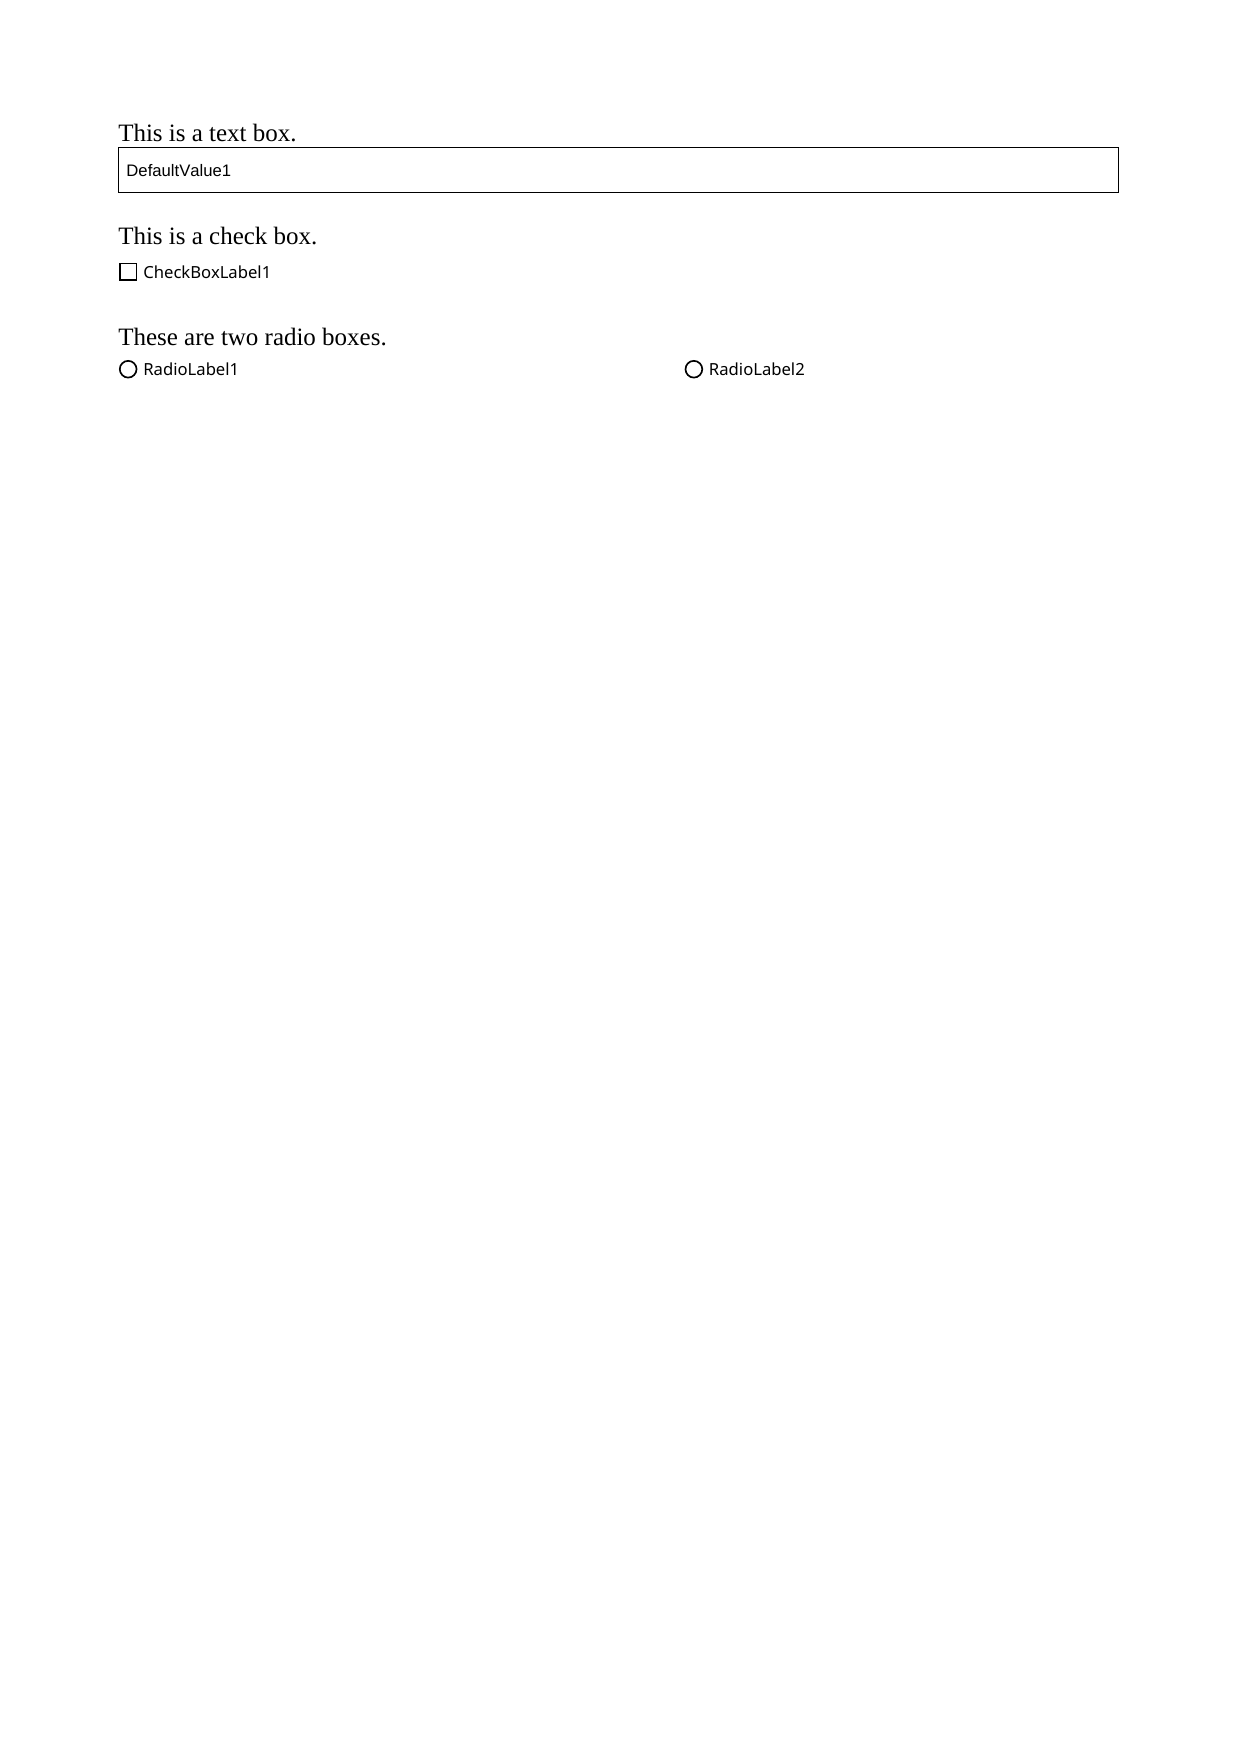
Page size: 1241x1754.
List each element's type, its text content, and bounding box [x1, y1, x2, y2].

text These are two radio boxes. [118, 322, 1122, 351]
text This is a check box. [118, 221, 1122, 250]
text This is a text box. [118, 118, 1122, 147]
